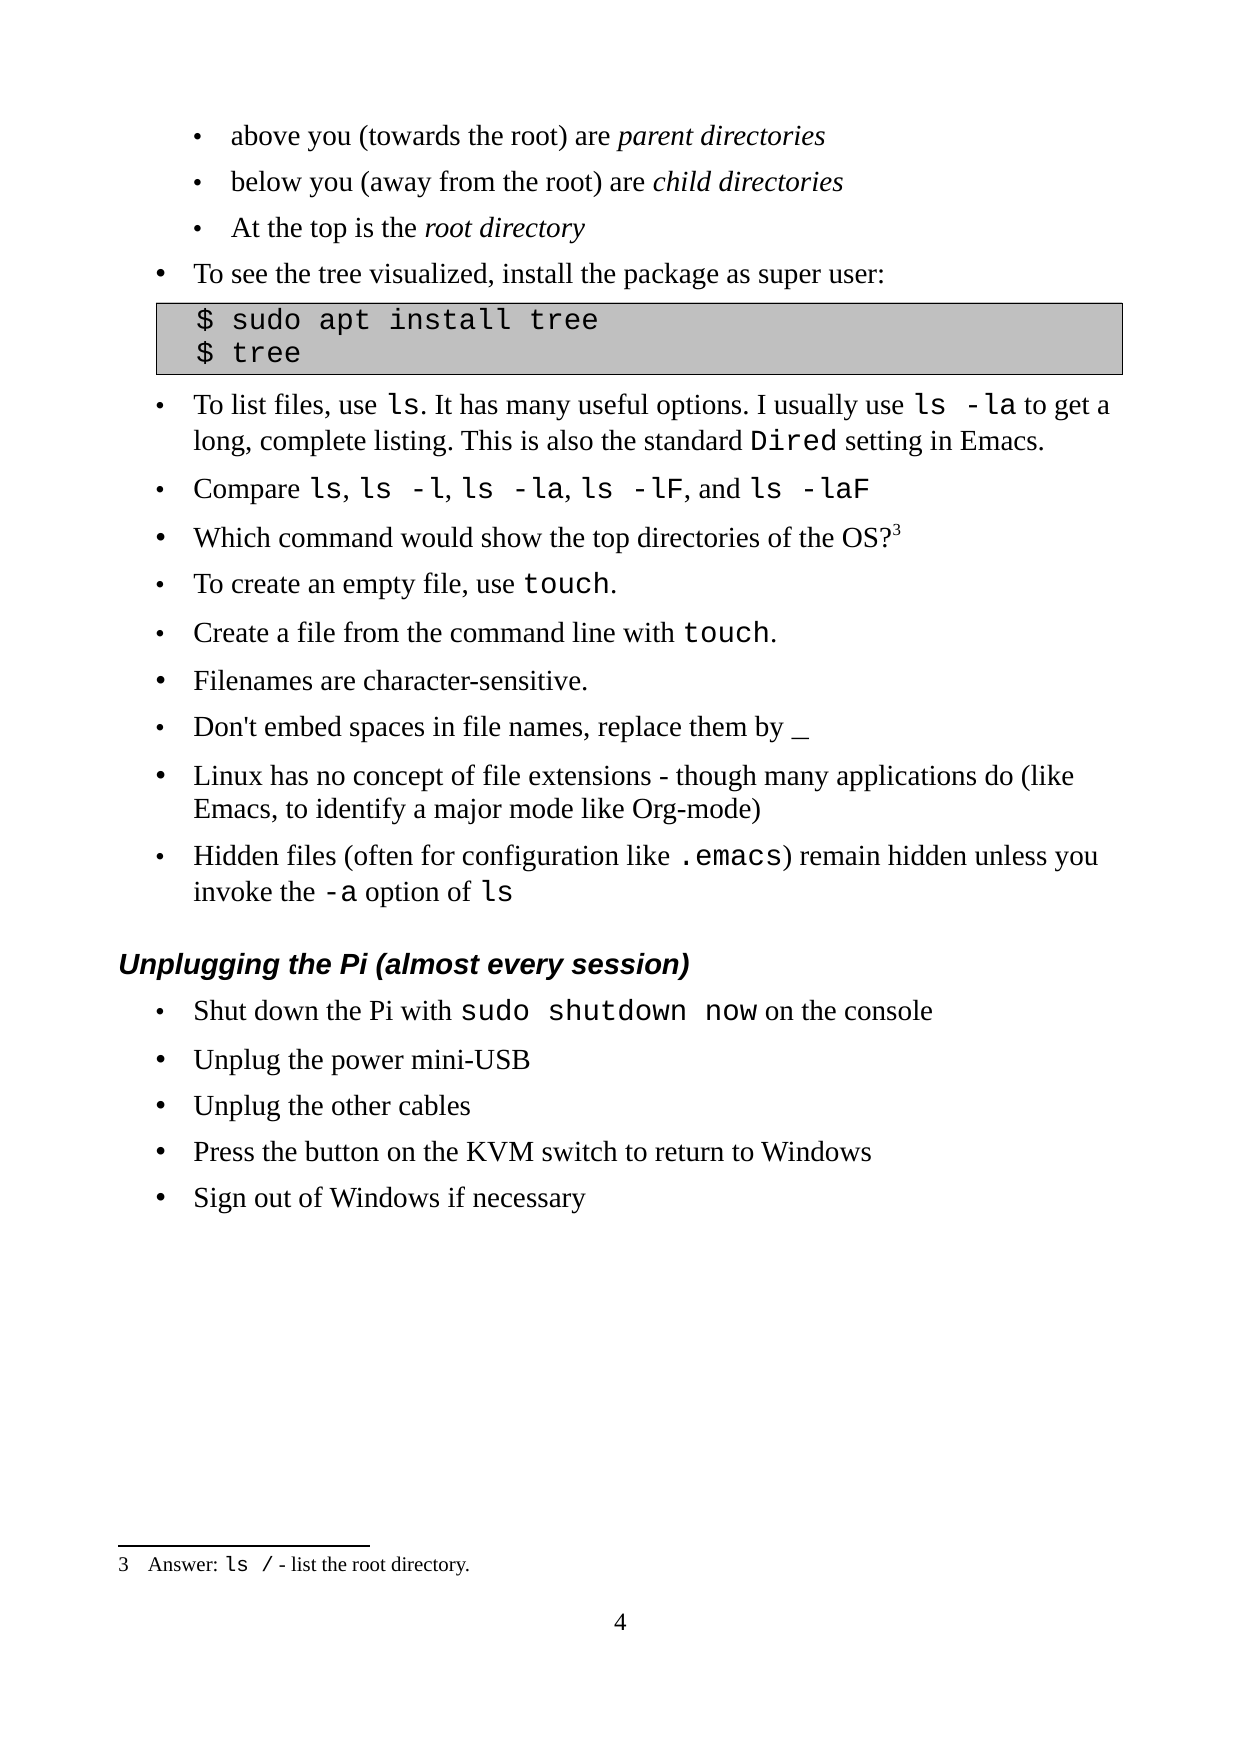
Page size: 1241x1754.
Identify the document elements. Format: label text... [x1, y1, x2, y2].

list To create an empty file, use touch. [156, 566, 1122, 602]
list $ sudo apt install tree [157, 304, 1122, 335]
list Shut down the Pi with sudo shutdown now on the console [156, 993, 1122, 1029]
list At the top is the root directory [193, 210, 1122, 244]
list above you (towards the root) are parent directories [193, 118, 1122, 152]
list Don't embed spaces in file names, replace them by _ [156, 709, 1122, 745]
list Filenames are character-sensitive. [156, 663, 1122, 697]
list Which command would show the top directories of the OS? [156, 520, 1122, 554]
list Create a file from the command line with touch. [156, 615, 1122, 651]
list Linux has no concept of file extensions - though many applications do (like Emacs, to identify a major mode like Org-mode) [156, 758, 1122, 825]
list Unplug the other cables [156, 1088, 1122, 1122]
subtitle Unplugging the Pi (almost every session) [118, 947, 1122, 981]
list Answer: ls / - list the root directory. [118, 1552, 1122, 1578]
list Hidden files (often for configuration like .emacs) remain hidden unless you invoke the -a option of ls [156, 838, 1122, 910]
list To see the tree visualized, install the package as super user: [156, 256, 1122, 290]
list To list files, use ls. It has many useful options. I usually use ls -la to get a long, complete listing. This is also the standard Dired setting in Emacs. [156, 387, 1122, 459]
list $ tree [157, 335, 1122, 374]
list Press the button on the KVM switch to return to Windows [156, 1134, 1122, 1168]
list below you (away from the root) are child directories [193, 164, 1122, 198]
list Compare ls, ls -l, ls -la, ls -lF, and ls -laF [156, 471, 1122, 507]
list Unplug the power mini-USB [156, 1042, 1122, 1075]
list Sign out of Windows if necessary [156, 1180, 1122, 1214]
